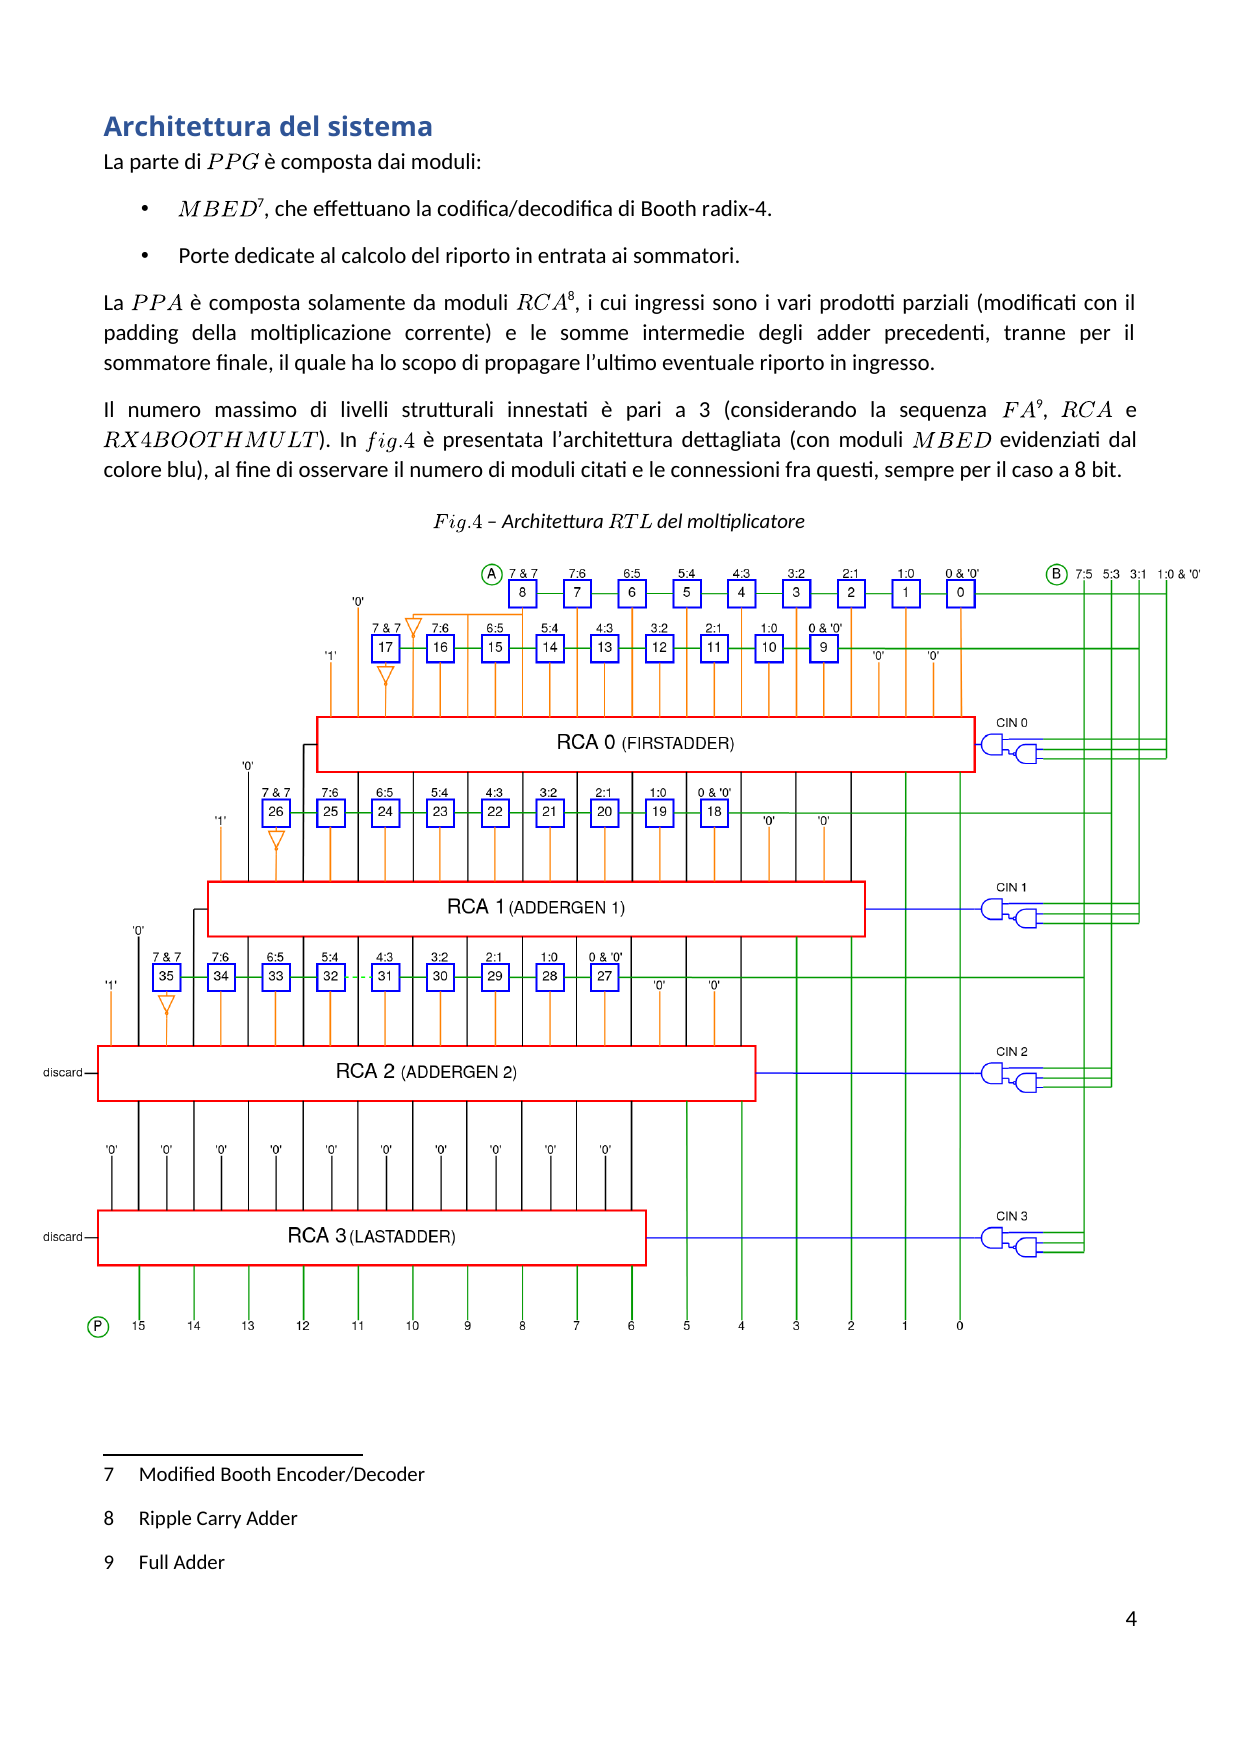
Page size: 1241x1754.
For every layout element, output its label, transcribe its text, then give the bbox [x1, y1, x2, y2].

list , che effettuano la codifica/decodifica di Booth radix-4. [141, 194, 1137, 222]
table_header – Architettura del moltiplicatore [103, 503, 1137, 558]
list Porte dedicate al calcolo del riporto in entrata ai sommatori. [141, 241, 1137, 269]
text Ripple Carry Adder [103, 1505, 1137, 1530]
list Modified Booth Encoder/Decoder [103, 1461, 1137, 1486]
text Il numero massimo di livelli strutturali innestati è pari a 3 (considerando la sequenza , e ). In è presentata l’architettura dettagliata (con moduli evidenziati dal colore blu), al fine di osservare il numero di moduli citati e le connessioni fra questi, sempre per il caso a 8 bit. [103, 395, 1137, 484]
subtitle Architettura del sistema [103, 107, 1137, 144]
text La parte di è composta dai moduli: [103, 147, 1137, 175]
text La è composta solamente da moduli , i cui ingressi sono i vari prodotti parziali (modificati con il padding della moltiplicazione corrente) e le somme intermedie degli adder precedenti, tranne per il sommatore finale, il quale ha lo scopo di propagare l’ultimo eventuale riporto in ingresso. [103, 288, 1137, 376]
text Full Adder [103, 1549, 1137, 1574]
picture [38, 563, 1202, 1338]
table_cell [103, 558, 1137, 563]
table_cell [103, 1338, 1137, 1392]
